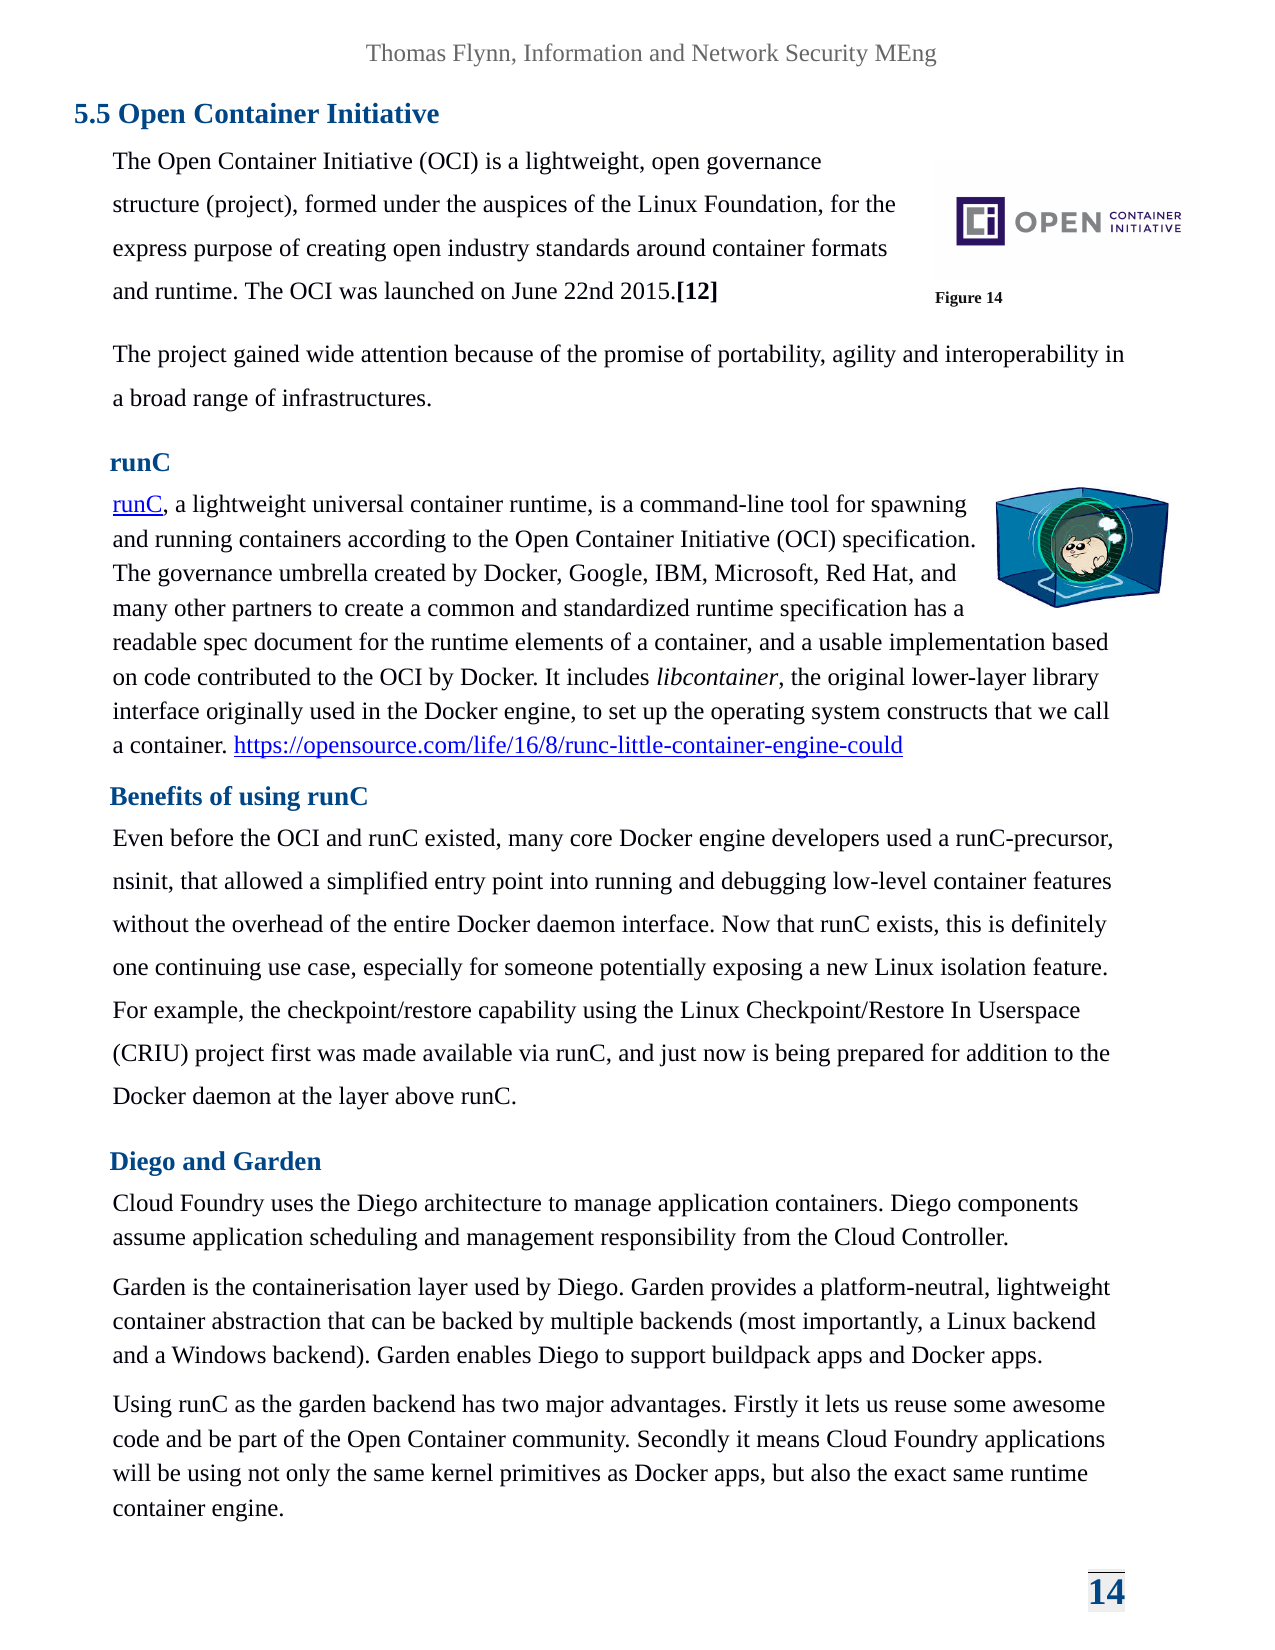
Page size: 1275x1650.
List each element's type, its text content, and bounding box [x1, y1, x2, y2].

subtitle Benefits of using runC [109, 780, 1125, 811]
text runC, a lightweight universal container runtime, is a command-line tool for spawning and running containers according to the Open Container Initiative (OCI) specification. The governance umbrella created by Docker, Google, IBM, Microsoft, Red Hat, and many other partners to create a common and standardized runtime specification has a readable spec document for the runtime elements of a container, and a usable implementation based on code contributed to the OCI by Docker. It includes libcontainer, the original lower-layer library interface originally used in the Docker engine, to set up the operating system constructs that we call a container. https://opensource.com/life/16/8/runc-little-container-engine-could [112, 489, 1125, 759]
text Using runC as the garden backend has two major advantages. Firstly it lets us reuse some awesome code and be part of the Open Container community. Secondly it means Cloud Foundry applications will be using not only the same kernel primitives as Docker apps, but also the exact same runtime container engine. [112, 1389, 1125, 1522]
text Cloud Foundry uses the Diego architecture to manage application containers. Diego components assume application scheduling and management responsibility from the Cloud Controller. [112, 1188, 1125, 1251]
picture [934, 159, 1202, 279]
text Garden is the containerisation layer used by Diego. Garden provides a platform-neutral, lightweight container abstraction that can be backed by multiple backends (most importantly, a Linux backend and a Windows backend). Garden enables Diego to support buildpack apps and Docker apps. [112, 1272, 1125, 1369]
text Figure 14 [935, 279, 1201, 307]
subtitle Diego and Garden [109, 1145, 1125, 1176]
text The Open Container Initiative (OCI) is a lightweight, open governance structure (project), formed under the auspices of the Linux Foundation, for the express purpose of creating open industry standards around container formats and runtime. The OCI was launched on June 22nd 2015.[12] [112, 146, 1201, 307]
picture [995, 487, 1169, 608]
subtitle 5.5 Open Container Initiative [74, 96, 1125, 129]
text Even before the OCI and runC existed, many core Docker engine developers used a runC-precursor, nsinit, that allowed a simplified entry point into running and debugging low-level container features without the overhead of the entire Docker daemon interface. Now that runC exists, this is definitely one continuing use case, especially for someone potentially exposing a new Linux isolation feature. For example, the checkpoint/restore capability using the Linux Checkpoint/Restore In Userspace (CRIU) project first was made available via runC, and just now is being prepared for addition to the Docker daemon at the layer above runC. [112, 823, 1125, 1110]
subtitle runC [109, 446, 1125, 477]
text The project gained wide attention because of the promise of portability, agility and interoperability in a broad range of infrastructures. [112, 339, 1125, 411]
